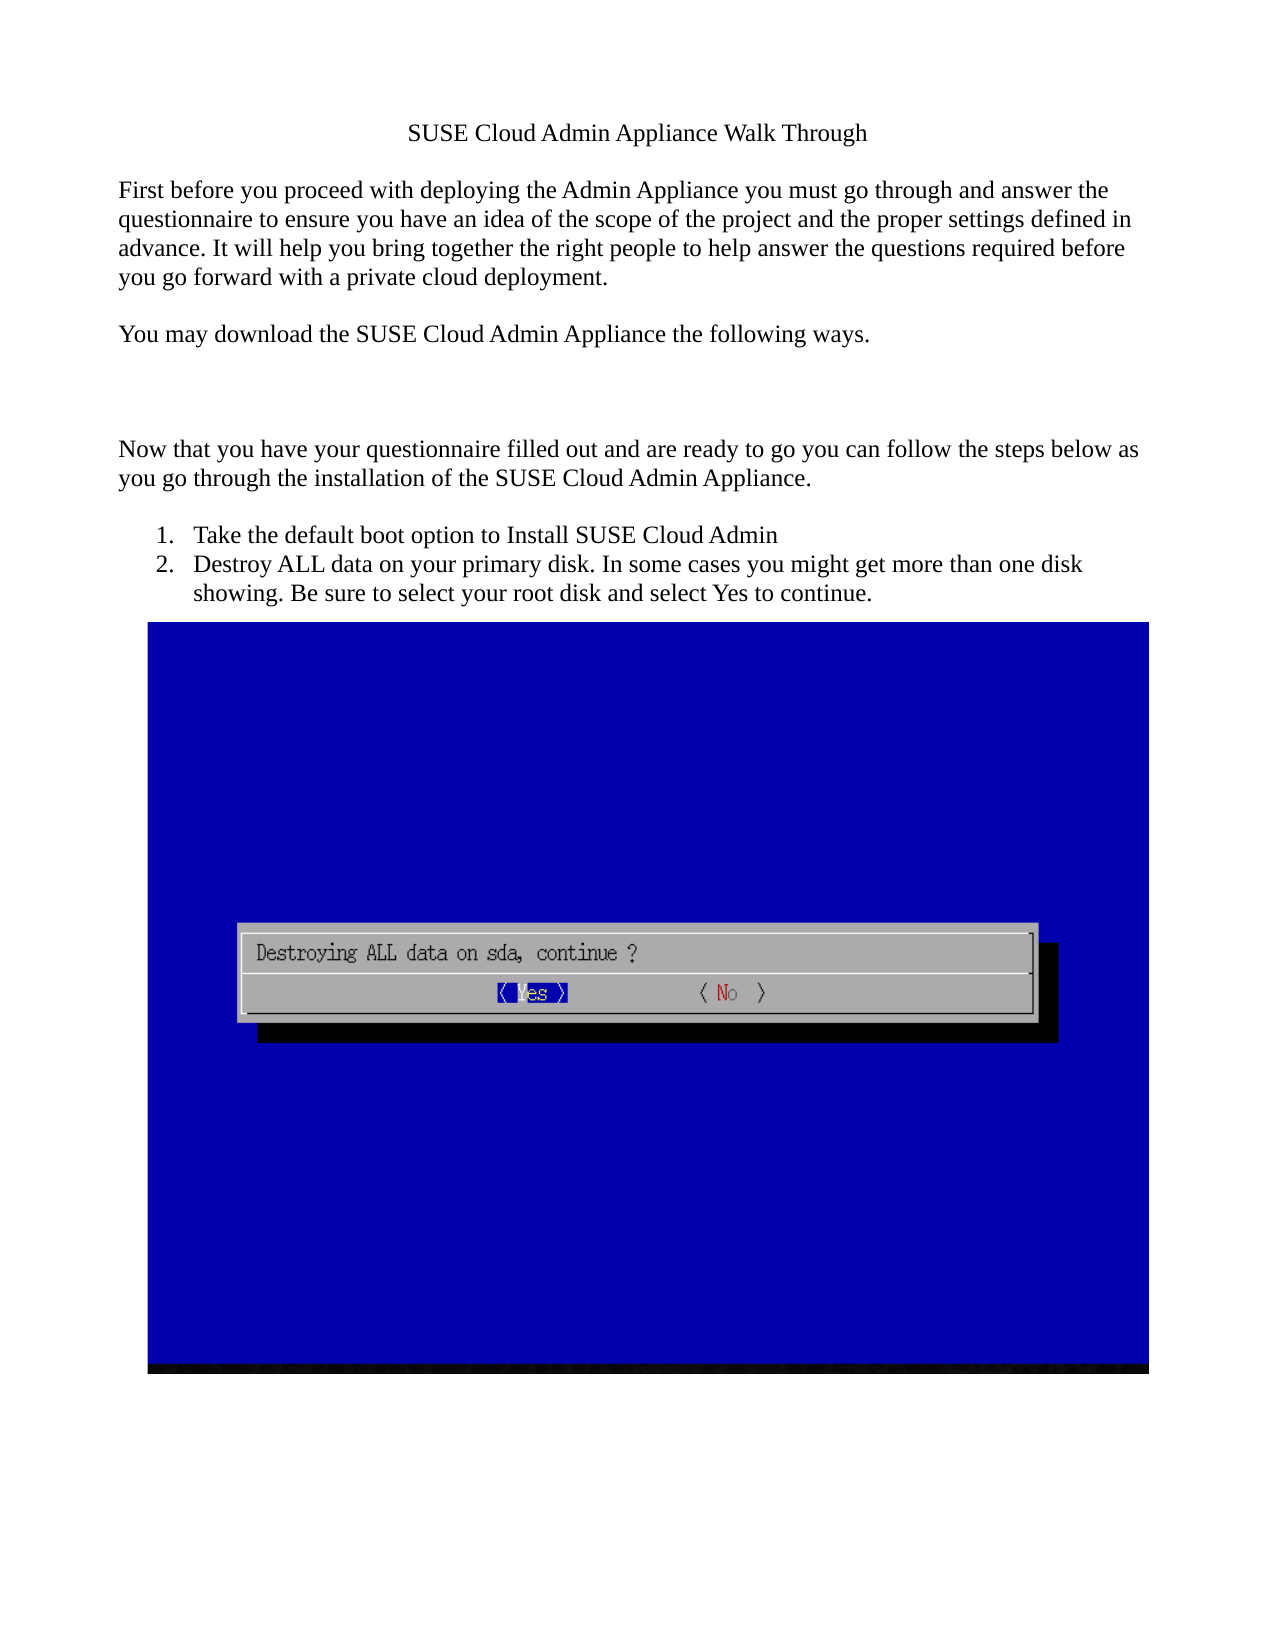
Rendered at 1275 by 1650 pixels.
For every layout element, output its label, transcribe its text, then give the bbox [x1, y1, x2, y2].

list Take the default boot option to Install SUSE Cloud Admin [156, 521, 1157, 549]
text First before you proceed with deploying the Admin Appliance you must go through and answer the questionnaire to ensure you have an idea of the scope of the project and the proper settings defined in advance. It will help you bring together the right people to help answer the questions required before you go forward with a private cloud deployment. [118, 176, 1157, 291]
text You may download the SUSE Cloud Admin Appliance the following ways. [118, 319, 1157, 348]
text SUSE Cloud Admin Appliance Walk Through [118, 118, 1157, 147]
text Now that you have your questionnaire filled out and are ready to go you can follow the steps below as you go through the installation of the SUSE Cloud Admin Appliance. [118, 434, 1157, 492]
list Destroy ALL data on your primary disk. In some cases you might get more than one disk showing. Be sure to select your root disk and select Yes to continue. [156, 549, 1157, 607]
picture [147, 622, 1149, 1374]
